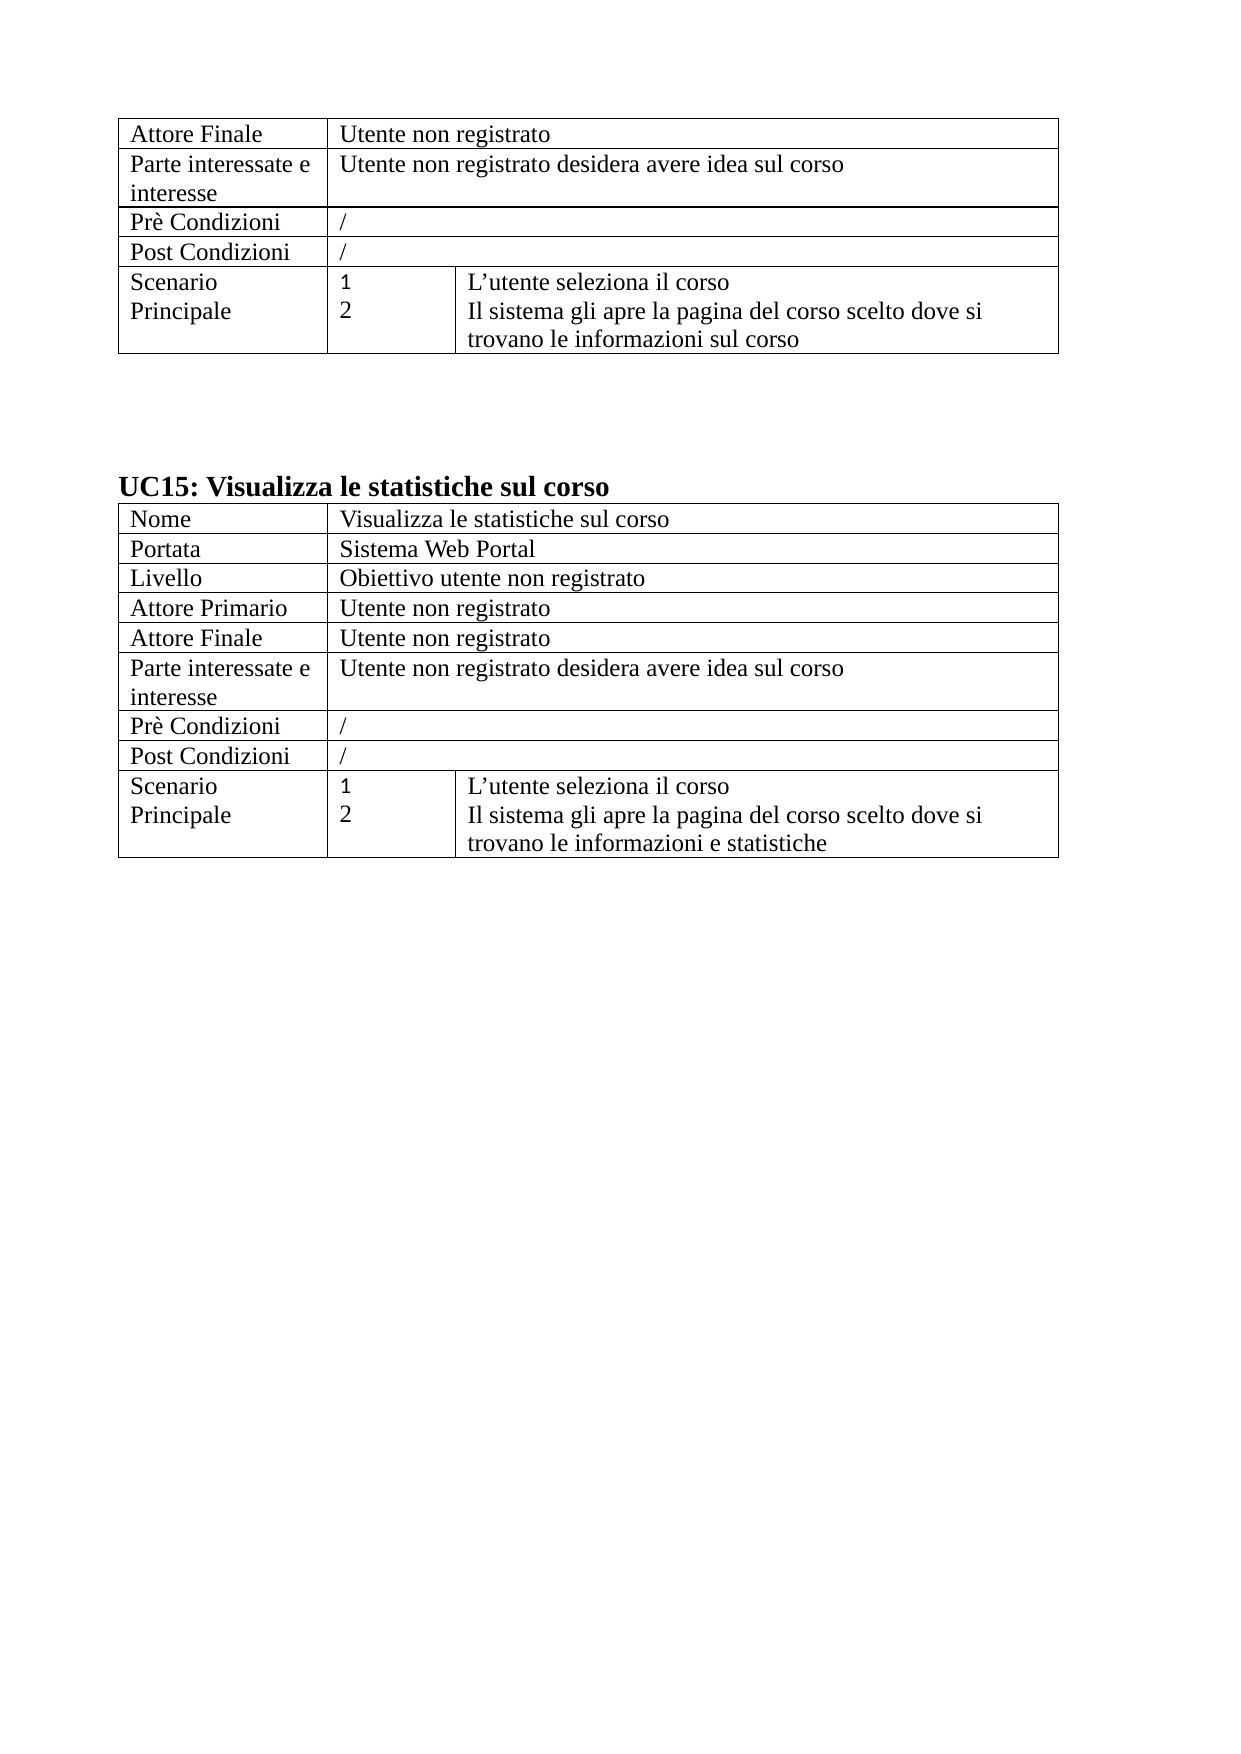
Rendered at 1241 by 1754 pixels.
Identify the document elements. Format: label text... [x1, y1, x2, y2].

table_header Nome [119, 504, 327, 533]
table_cell Prè Condizioni [119, 711, 327, 740]
table_cell Attore Primario [119, 593, 327, 622]
table_cell Sistema Web Portal [328, 534, 1058, 562]
table_cell / [328, 741, 1058, 770]
table_cell / [328, 711, 1058, 740]
table_cell Utente non registrato desidera avere idea sul corso [328, 149, 1058, 206]
table_cell Scenario Principale [119, 267, 327, 353]
table_cell Attore Finale [119, 119, 327, 148]
text UC15: Visualizza le statistiche sul corso [118, 469, 1122, 503]
table_cell Livello [119, 564, 327, 592]
table_cell Portata [119, 534, 327, 562]
table_cell Post Condizioni [119, 741, 327, 770]
table_cell L’utente seleziona il corso Il sistema gli apre la pagina del corso scelto dove si trovano le informazioni e statistiche [456, 771, 1058, 857]
table_cell Utente non registrato [328, 119, 1058, 148]
table_cell Utente non registrato [328, 623, 1058, 652]
table_cell Scenario Principale [119, 771, 327, 857]
table_cell Utente non registrato [328, 593, 1058, 622]
table_cell 1 2 [328, 771, 455, 857]
table_cell Parte interessate e interesse [119, 149, 327, 206]
table_cell 1 2 [328, 267, 455, 353]
table_header Visualizza le statistiche sul corso [328, 504, 1058, 533]
table_cell Obiettivo utente non registrato [328, 564, 1058, 592]
table_cell Attore Finale [119, 623, 327, 652]
table_cell Parte interessate e interesse [119, 653, 327, 710]
table_cell Prè Condizioni [119, 208, 327, 236]
table_cell / [328, 208, 1058, 236]
table_cell / [328, 237, 1058, 266]
table_cell L’utente seleziona il corso Il sistema gli apre la pagina del corso scelto dove si trovano le informazioni sul corso [456, 267, 1058, 353]
table_cell Utente non registrato desidera avere idea sul corso [328, 653, 1058, 710]
table_cell Post Condizioni [119, 237, 327, 266]
